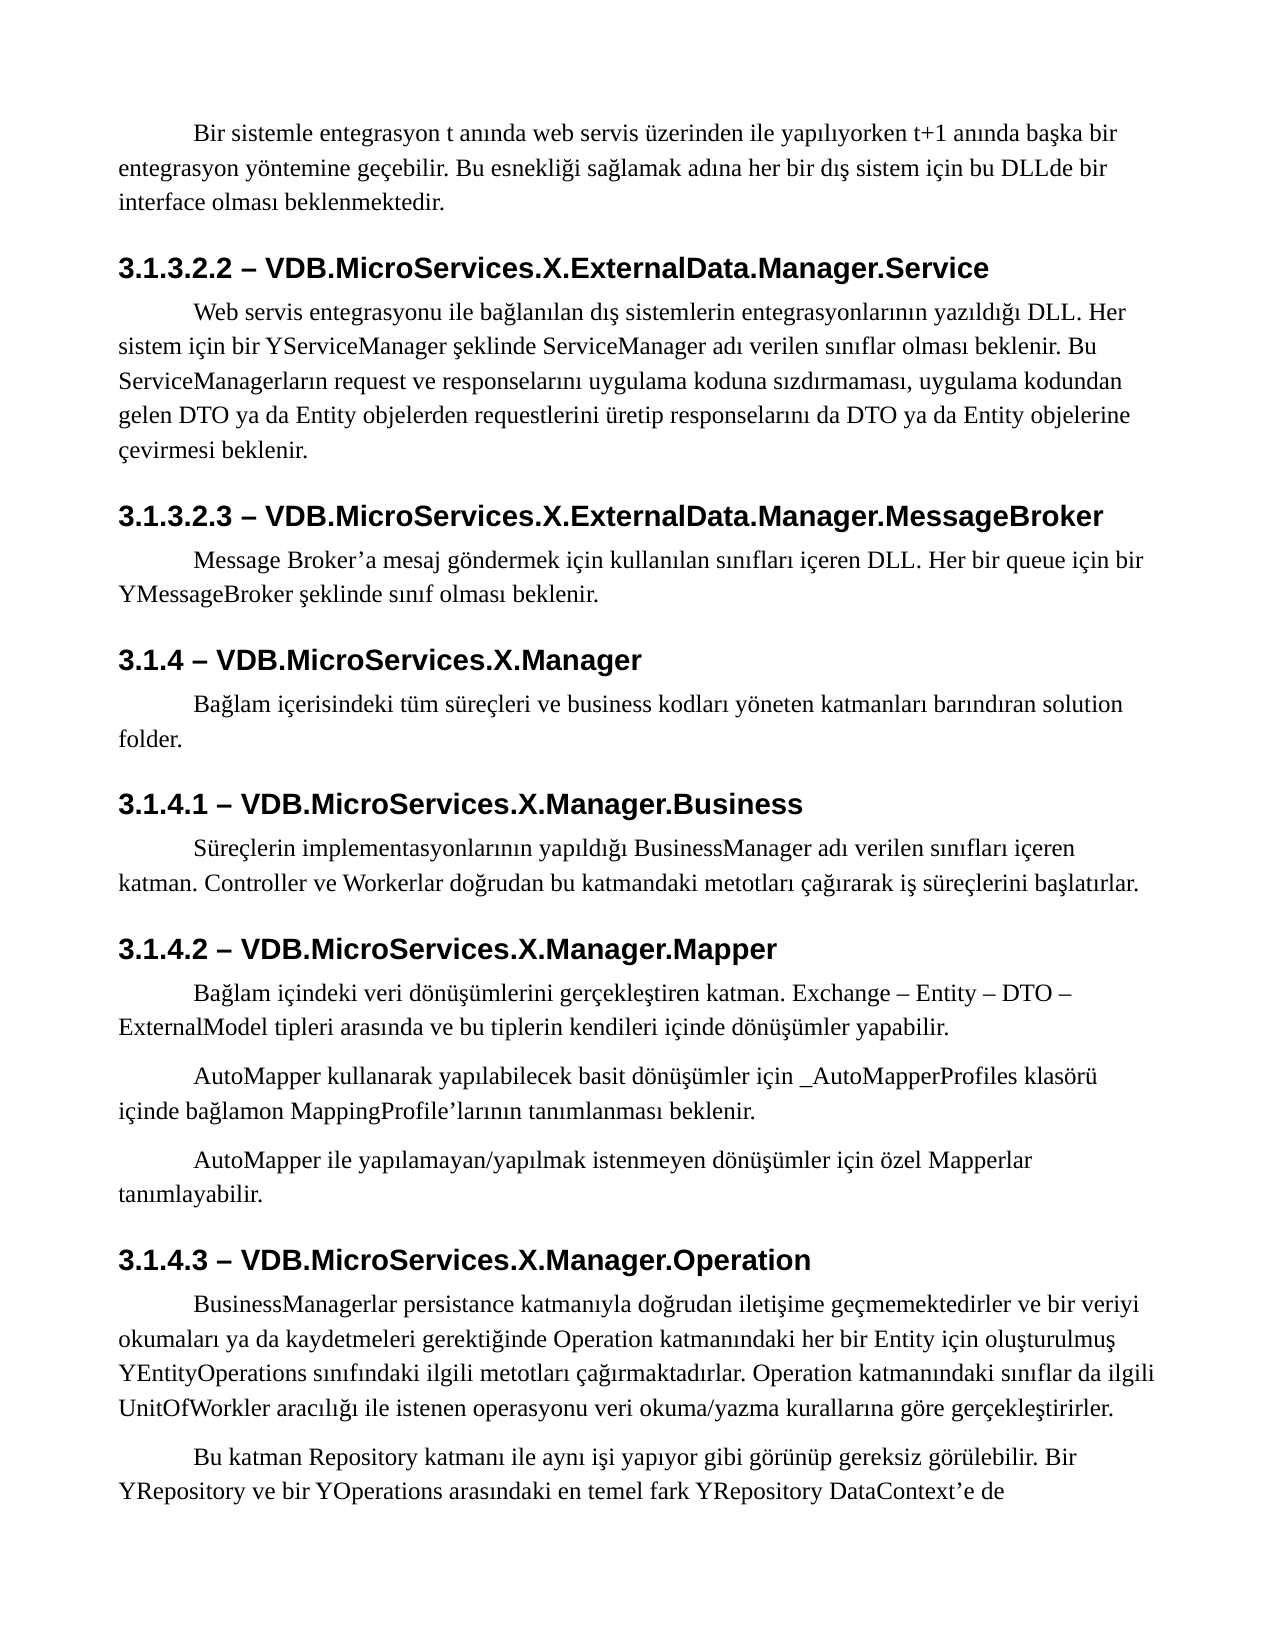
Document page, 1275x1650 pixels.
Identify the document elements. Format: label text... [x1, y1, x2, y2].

subtitle 3.1.3.2.2 – VDB.MicroServices.X.ExternalData.Manager.Service [118, 251, 1157, 284]
subtitle 3.1.4.2 – VDB.MicroServices.X.Manager.Mapper [118, 932, 1157, 965]
text Bu katman Repository katmanı ile aynı işi yapıyor gibi görünüp gereksiz görülebilir. Bir YRepository ve bir YOperations arasındaki en temel fark YRepository DataContext’e de [118, 1442, 1157, 1505]
text Süreçlerin implementasyonlarının yapıldığı BusinessManager adı verilen sınıfları içeren katman. Controller ve Workerlar doğrudan bu katmandaki metotları çağırarak iş süreçlerini başlatırlar. [118, 833, 1157, 897]
subtitle 3.1.3.2.3 – VDB.MicroServices.X.ExternalData.Manager.MessageBroker [118, 498, 1157, 532]
subtitle 3.1.4.1 – VDB.MicroServices.X.Manager.Business [118, 787, 1157, 821]
text Web servis entegrasyonu ile bağlanılan dış sistemlerin entegrasyonlarının yazıldığı DLL. Her sistem için bir YServiceManager şeklinde ServiceManager adı verilen sınıflar olması beklenir. Bu ServiceManagerların request ve responselarını uygulama koduna sızdırmaması, uygulama kodundan gelen DTO ya da Entity objelerden requestlerini üretip responselarını da DTO ya da Entity objelerine çevirmesi beklenir. [118, 297, 1157, 464]
text Bağlam içindeki veri dönüşümlerini gerçekleştiren katman. Exchange – Entity – DTO – ExternalModel tipleri arasında ve bu tiplerin kendileri içinde dönüşümler yapabilir. [118, 978, 1157, 1041]
text BusinessManagerlar persistance katmanıyla doğrudan iletişime geçmemektedirler ve bir veriyi okumaları ya da kaydetmeleri gerektiğinde Operation katmanındaki her bir Entity için oluşturulmuş YEntityOperations sınıfındaki ilgili metotları çağırmaktadırlar. Operation katmanındaki sınıflar da ilgili UnitOfWorkler aracılığı ile istenen operasyonu veri okuma/yazma kurallarına göre gerçekleştirirler. [118, 1289, 1157, 1422]
text Bağlam içerisindeki tüm süreçleri ve business kodları yöneten katmanları barındıran solution folder. [118, 689, 1157, 752]
text AutoMapper ile yapılamayan/yapılmak istenmeyen dönüşümler için özel Mapperlar tanımlayabilir. [118, 1145, 1157, 1208]
subtitle 3.1.4 – VDB.MicroServices.X.Manager [118, 643, 1157, 677]
subtitle 3.1.4.3 – VDB.MicroServices.X.Manager.Operation [118, 1243, 1157, 1277]
text Message Broker’a mesaj göndermek için kullanılan sınıfları içeren DLL. Her bir queue için bir YMessageBroker şeklinde sınıf olması beklenir. [118, 545, 1157, 608]
text Bir sistemle entegrasyon t anında web servis üzerinden ile yapılıyorken t+1 anında başka bir entegrasyon yöntemine geçebilir. Bu esnekliği sağlamak adına her bir dış sistem için bu DLLde bir interface olması beklenmektedir. [118, 118, 1157, 216]
text AutoMapper kullanarak yapılabilecek basit dönüşümler için _AutoMapperProfiles klasörü içinde bağlamon MappingProfile’larının tanımlanması beklenir. [118, 1061, 1157, 1125]
